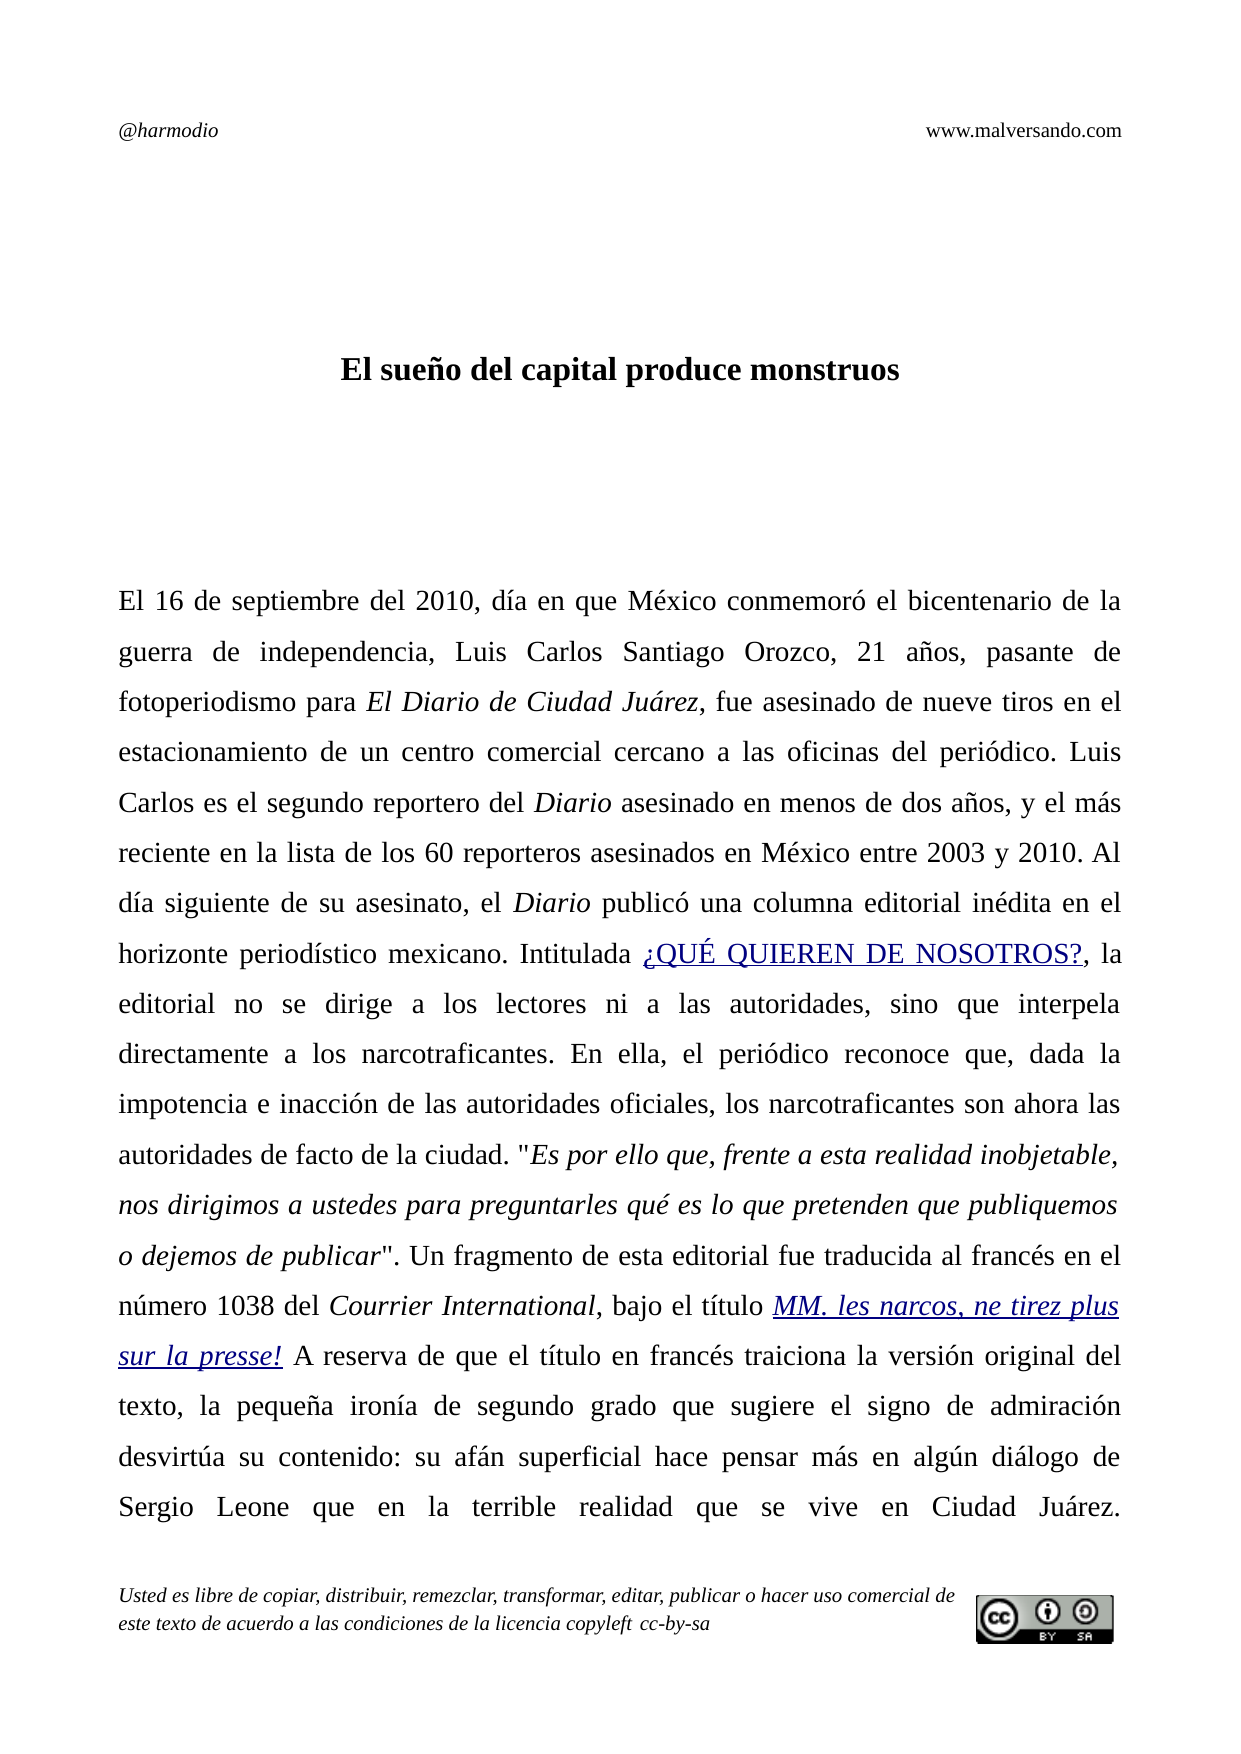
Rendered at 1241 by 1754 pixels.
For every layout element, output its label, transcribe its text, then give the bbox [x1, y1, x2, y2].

text El sueño del capital produce monstruos [118, 349, 1122, 387]
text El 16 de septiembre del 2010, día en que México conmemoró el bicentenario de la guerra de independencia, Luis Carlos Santiago Orozco, 21 años, pasante de fotoperiodismo para El Diario de Ciudad Juárez, fue asesinado de nueve tiros en el estacionamiento de un centro comercial cercano a las oficinas del periódico. Luis Carlos es el segundo reportero del Diario asesinado en menos de dos años, y el más reciente en la lista de los 60 reporteros asesinados en México entre 2003 y 2010. Al día siguiente de su asesinato, el Diario publicó una columna editorial inédita en el horizonte periodístico mexicano. Intitulada ¿QUÉ QUIEREN DE NOSOTROS?, la editorial no se dirige a los lectores ni a las autoridades, sino que interpela directamente a los narcotraficantes. En ella, el periódico reconoce que, dada la impotencia e inacción de las autoridades oficiales, los narcotraficantes son ahora las autoridades de facto de la ciudad. "Es por ello que, frente a esta realidad inobjetable, nos dirigimos a ustedes para preguntarles qué es lo que pretenden que publiquemos o dejemos de publicar". Un fragmento de esta editorial fue traducida al francés en el número 1038 del Courrier International, bajo el título MM. les narcos, ne tirez plus sur la presse! A reserva de que el título en francés traiciona la versión original del texto, la pequeña ironía de segundo grado que sugiere el signo de admiración desvirtúa su contenido: su afán superficial hace pensar más en algún diálogo de Sergio Leone que en la terrible realidad que se vive en Ciudad Juárez. [118, 583, 1122, 1523]
picture [976, 1595, 1114, 1644]
